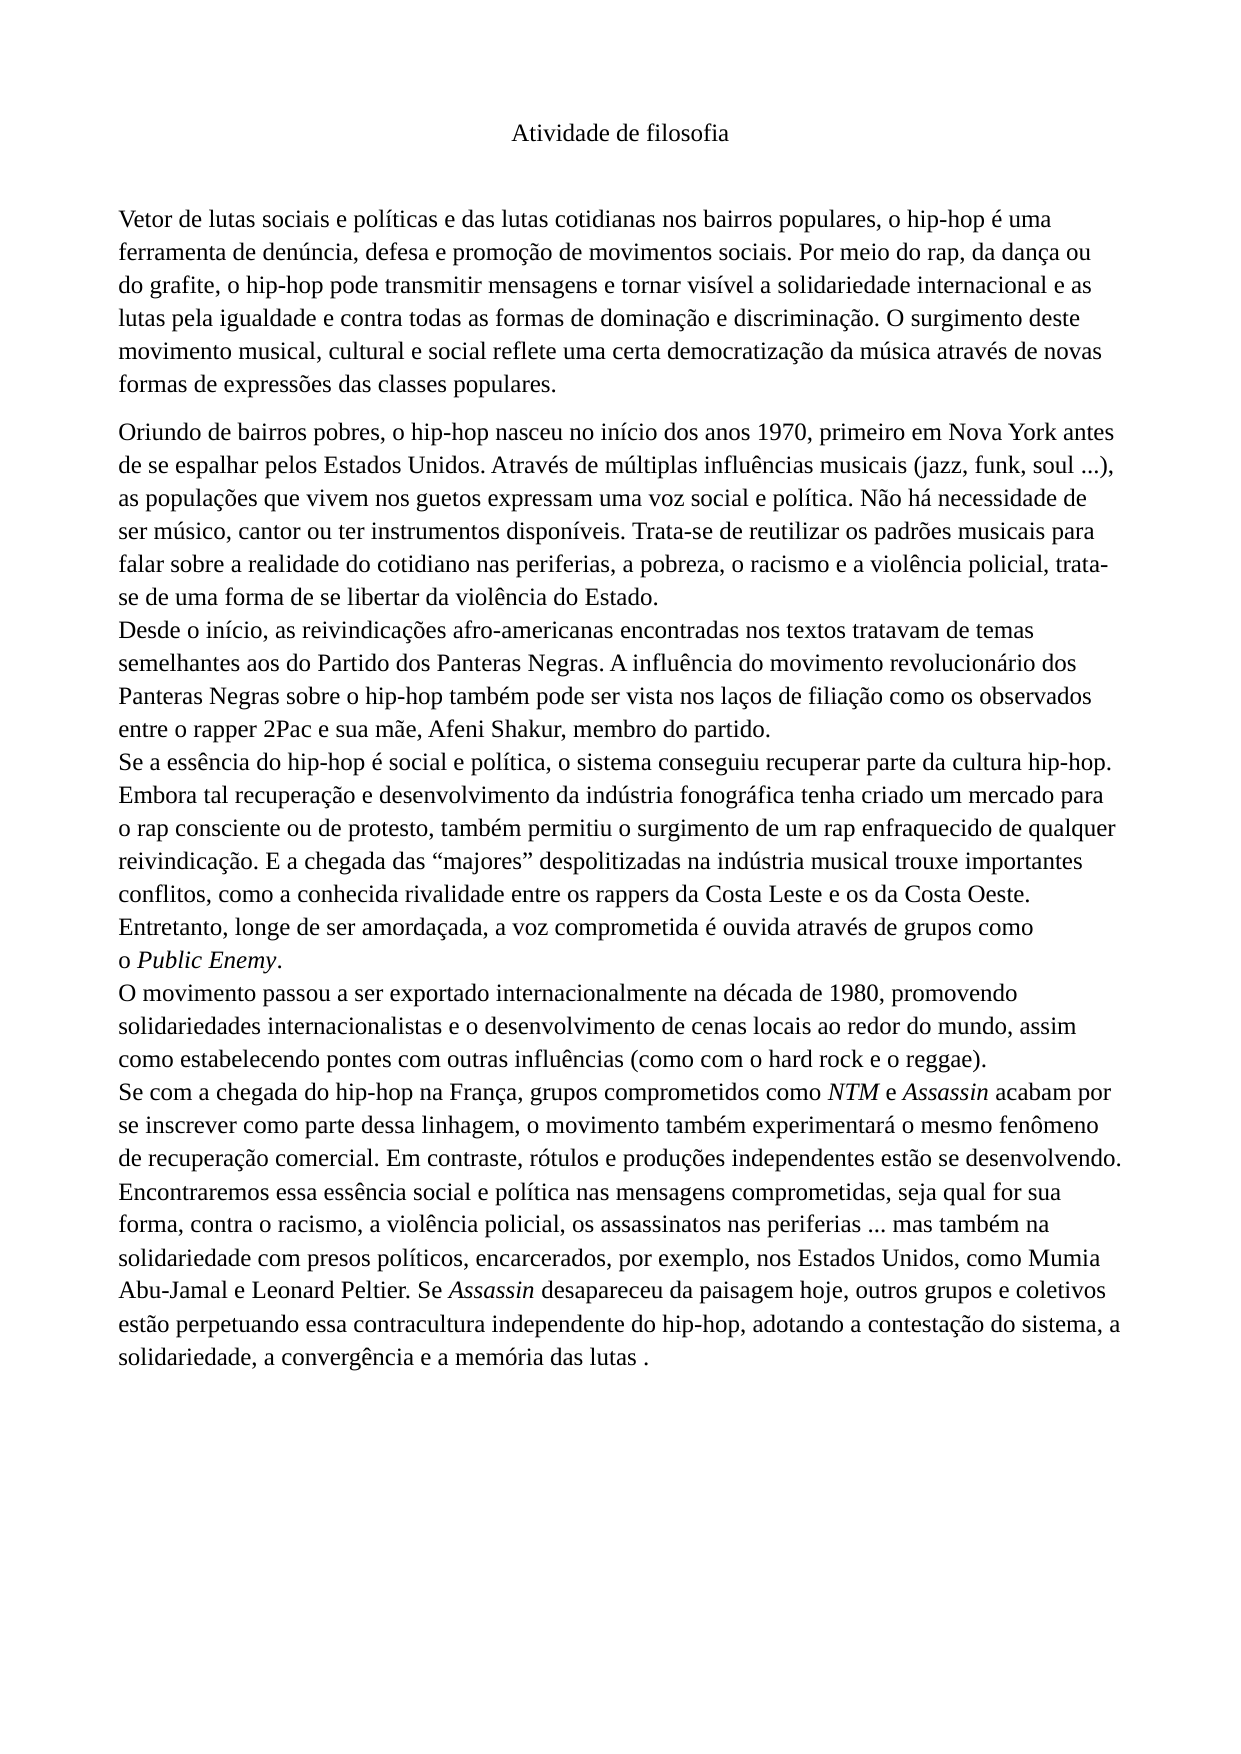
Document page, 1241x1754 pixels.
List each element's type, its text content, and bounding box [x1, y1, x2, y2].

text Atividade de filosofia [118, 118, 1122, 147]
text Se a essência do hip-hop é social e política, o sistema conseguiu recuperar parte da cultura hip-hop. Embora tal recuperação e desenvolvimento da indústria fonográfica tenha criado um mercado para o rap consciente ou de protesto, também permitiu o surgimento de um rap enfraquecido de qualquer reivindicação. E a chegada das “majores” despolitizadas na indústria musical trouxe importantes conflitos, como a conhecida rivalidade entre os rappers da Costa Leste e os da Costa Oeste. Entretanto, longe de ser amordaçada, a voz comprometida é ouvida através de grupos como o Public Enemy. [118, 747, 1122, 974]
text O movimento passou a ser exportado internacionalmente na década de 1980, promovendo solidariedades internacionalistas e o desenvolvimento de cenas locais ao redor do mundo, assim como estabelecendo pontes com outras influências (como com o hard rock e o reggae). [118, 978, 1122, 1073]
text Se com a chegada do hip-hop na França, grupos comprometidos como NTM e Assassin acabam por se inscrever como parte dessa linhagem, o movimento também experimentará o mesmo fenômeno de recuperação comercial. Em contraste, rótulos e produções independentes estão se desenvolvendo. Encontraremos essa essência social e política nas mensagens comprometidas, seja qual for sua forma, contra o racismo, a violência policial, os assassinatos nas periferias ... mas também na solidariedade com presos políticos, encarcerados, por exemplo, nos Estados Unidos, como Mumia Abu-Jamal e Leonard Peltier. Se Assassin desapareceu da paisagem hoje, outros grupos e coletivos estão perpetuando essa contracultura independente do hip-hop, adotando a contestação do sistema, a solidariedade, a convergência e a memória das lutas . [118, 1077, 1122, 1370]
text Vetor de lutas sociais e políticas e das lutas cotidianas nos bairros populares, o hip-hop é uma ferramenta de denúncia, defesa e promoção de movimentos sociais. Por meio do rap, da dança ou do grafite, o hip-hop pode transmitir mensagens e tornar visível a solidariedade internacional e as lutas pela igualdade e contra todas as formas de dominação e discriminação. O surgimento deste movimento musical, cultural e social reflete uma certa democratização da música através de novas formas de expressões das classes populares. [118, 204, 1122, 398]
text Oriundo de bairros pobres, o hip-hop nasceu no início dos anos 1970, primeiro em Nova York antes de se espalhar pelos Estados Unidos. Através de múltiplas influências musicais (jazz, funk, soul ...), as populações que vivem nos guetos expressam uma voz social e política. Não há necessidade de ser músico, cantor ou ter instrumentos disponíveis. Trata-se de reutilizar os padrões musicais para falar sobre a realidade do cotidiano nas periferias, a pobreza, o racismo e a violência policial, trata-se de uma forma de se libertar da violência do Estado. [118, 417, 1122, 611]
text Desde o início, as reivindicações afro-americanas encontradas nos textos tratavam de temas semelhantes aos do Partido dos Panteras Negras. A influência do movimento revolucionário dos Panteras Negras sobre o hip-hop também pode ser vista nos laços de filiação como os observados entre o rapper 2Pac e sua mãe, Afeni Shakur, membro do partido. [118, 615, 1122, 743]
